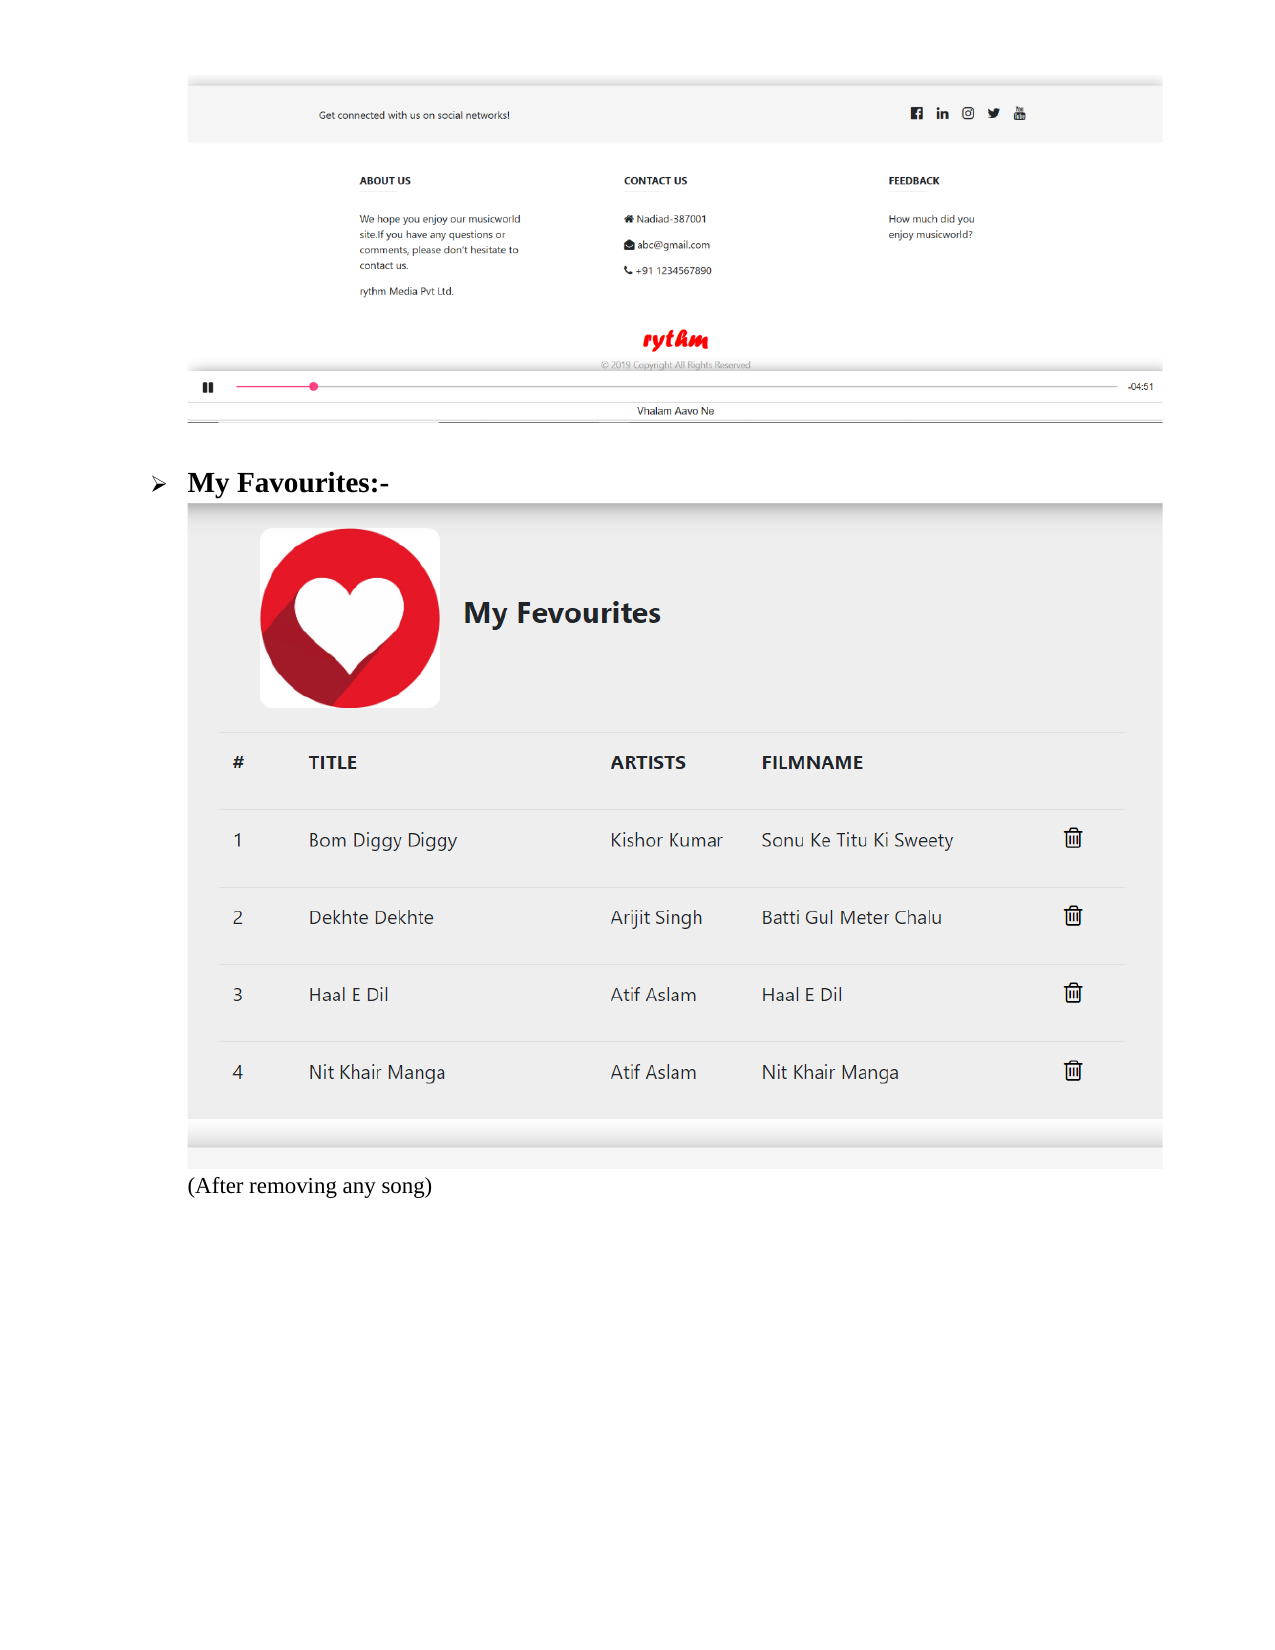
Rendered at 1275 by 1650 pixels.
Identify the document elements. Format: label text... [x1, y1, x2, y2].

list (After removing any song) [187, 1172, 1125, 1198]
list My Favourites:- [150, 465, 1125, 498]
